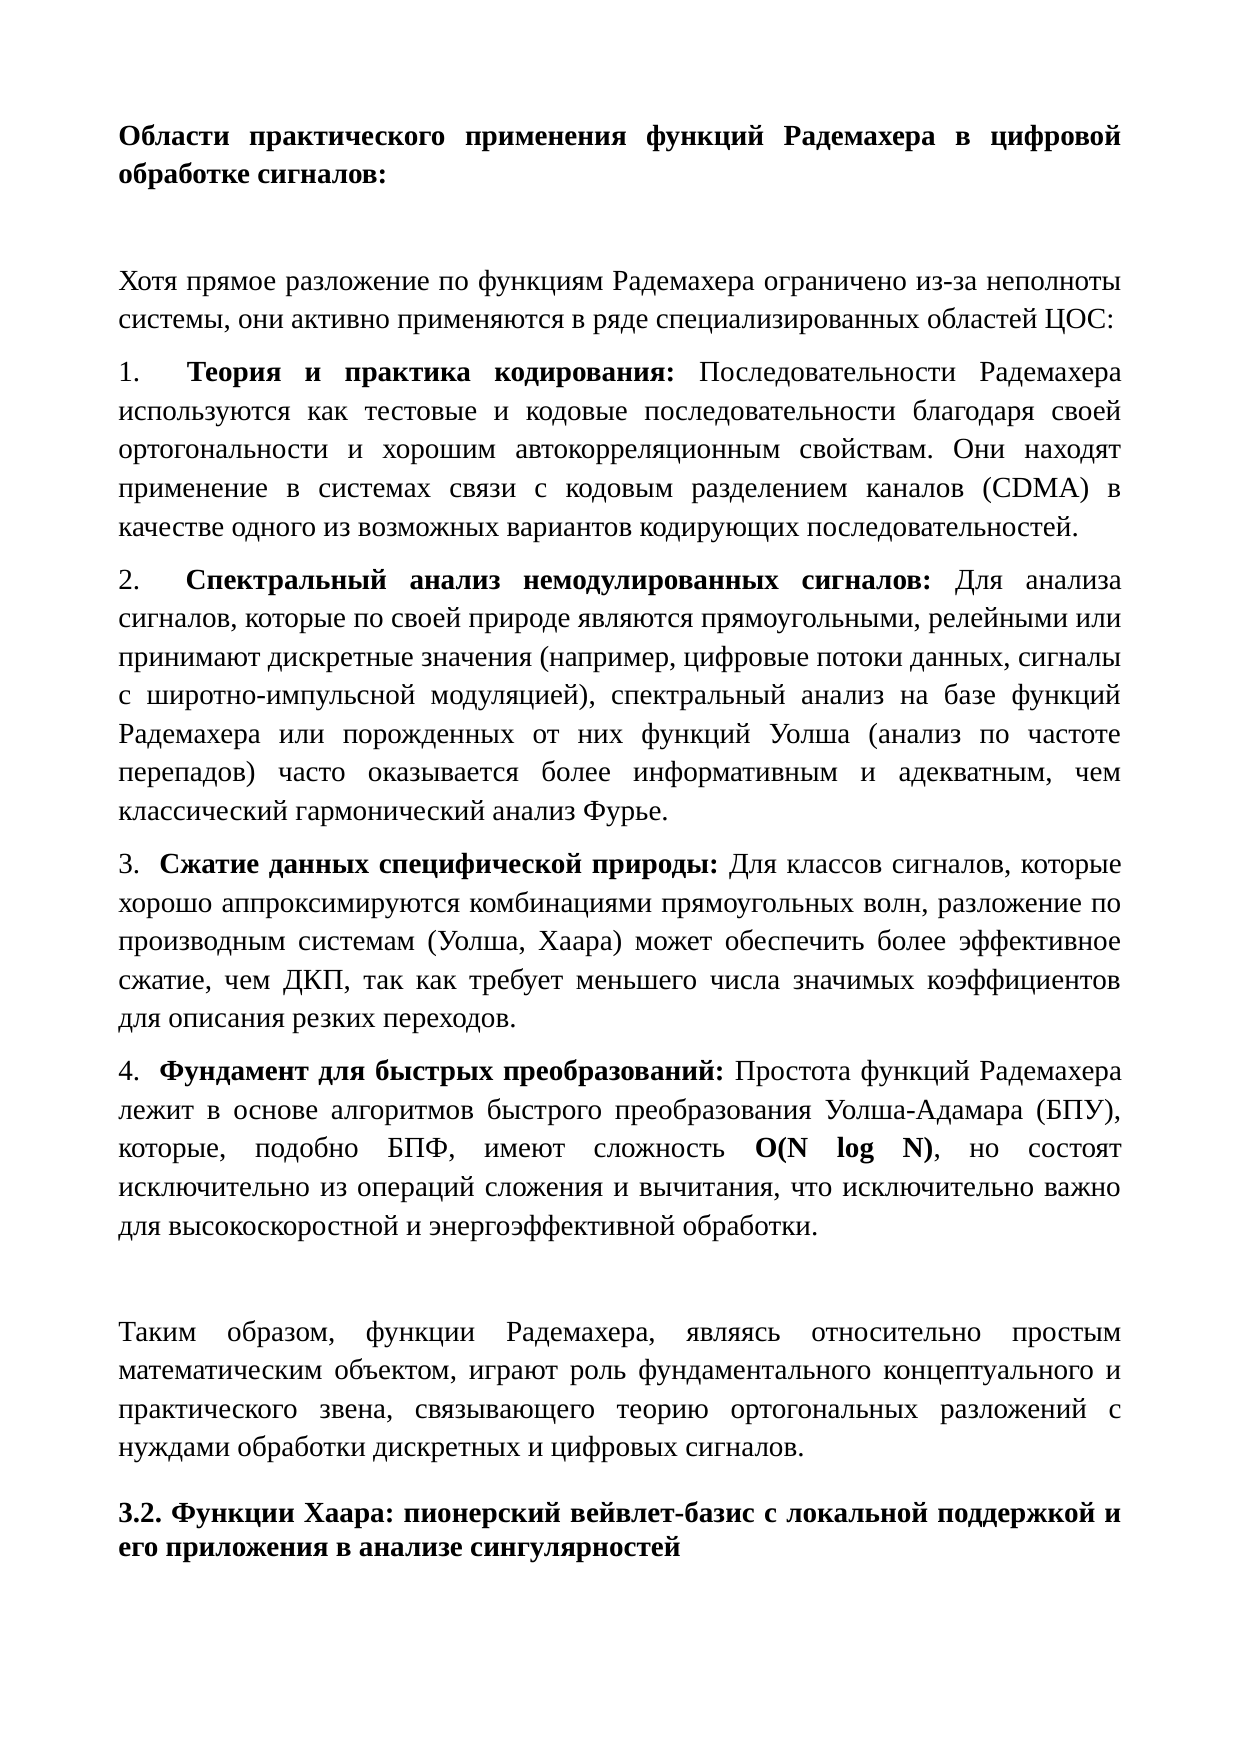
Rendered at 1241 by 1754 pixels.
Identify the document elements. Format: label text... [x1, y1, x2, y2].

text 3. Сжатие данных специфической природы: Для классов сигналов, которые хорошо аппроксимируются комбинациями прямоугольных волн, разложение по производным системам (Уолша, Хаара) может обеспечить более эффективное сжатие, чем ДКП, так как требует меньшего числа значимых коэффициентов для описания резких переходов. [118, 846, 1122, 1034]
text 4. Фундамент для быстрых преобразований: Простота функций Радемахера лежит в основе алгоритмов быстрого преобразования Уолша-Адамара (БПУ), которые, подобно БПФ, имеют сложность O(N log N), но состоят исключительно из операций сложения и вычитания, что исключительно важно для высокоскоростной и энергоэффективной обработки. [118, 1053, 1122, 1241]
subtitle 3.2. Функции Хаара: пионерский вейвлет-базис с локальной поддержкой и его приложения в анализе сингулярностей [118, 1495, 1122, 1562]
text Хотя прямое разложение по функциям Радемахера ограничено из-за неполноты системы, они активно применяются в ряде специализированных областей ЦОС: [118, 263, 1122, 335]
text Таким образом, функции Радемахера, являясь относительно простым математическим объектом, играют роль фундаментального концептуального и практического звена, связывающего теорию ортогональных разложений с нуждами обработки дискретных и цифровых сигналов. [118, 1314, 1122, 1463]
text 2. Спектральный анализ немодулированных сигналов: Для анализа сигналов, которые по своей природе являются прямоугольными, релейными или принимают дискретные значения (например, цифровые потоки данных, сигналы с широтно-импульсной модуляцией), спектральный анализ на базе функций Радемахера или порожденных от них функций Уолша (анализ по частоте перепадов) часто оказывается более информативным и адекватным, чем классический гармонический анализ Фурье. [118, 562, 1122, 827]
text Области практического применения функций Радемахера в цифровой обработке сигналов: [118, 118, 1122, 190]
text 1. Теория и практика кодирования: Последовательности Радемахера используются как тестовые и кодовые последовательности благодаря своей ортогональности и хорошим автокорреляционным свойствам. Они находят применение в системах связи с кодовым разделением каналов (CDMA) в качестве одного из возможных вариантов кодирующих последовательностей. [118, 354, 1122, 542]
